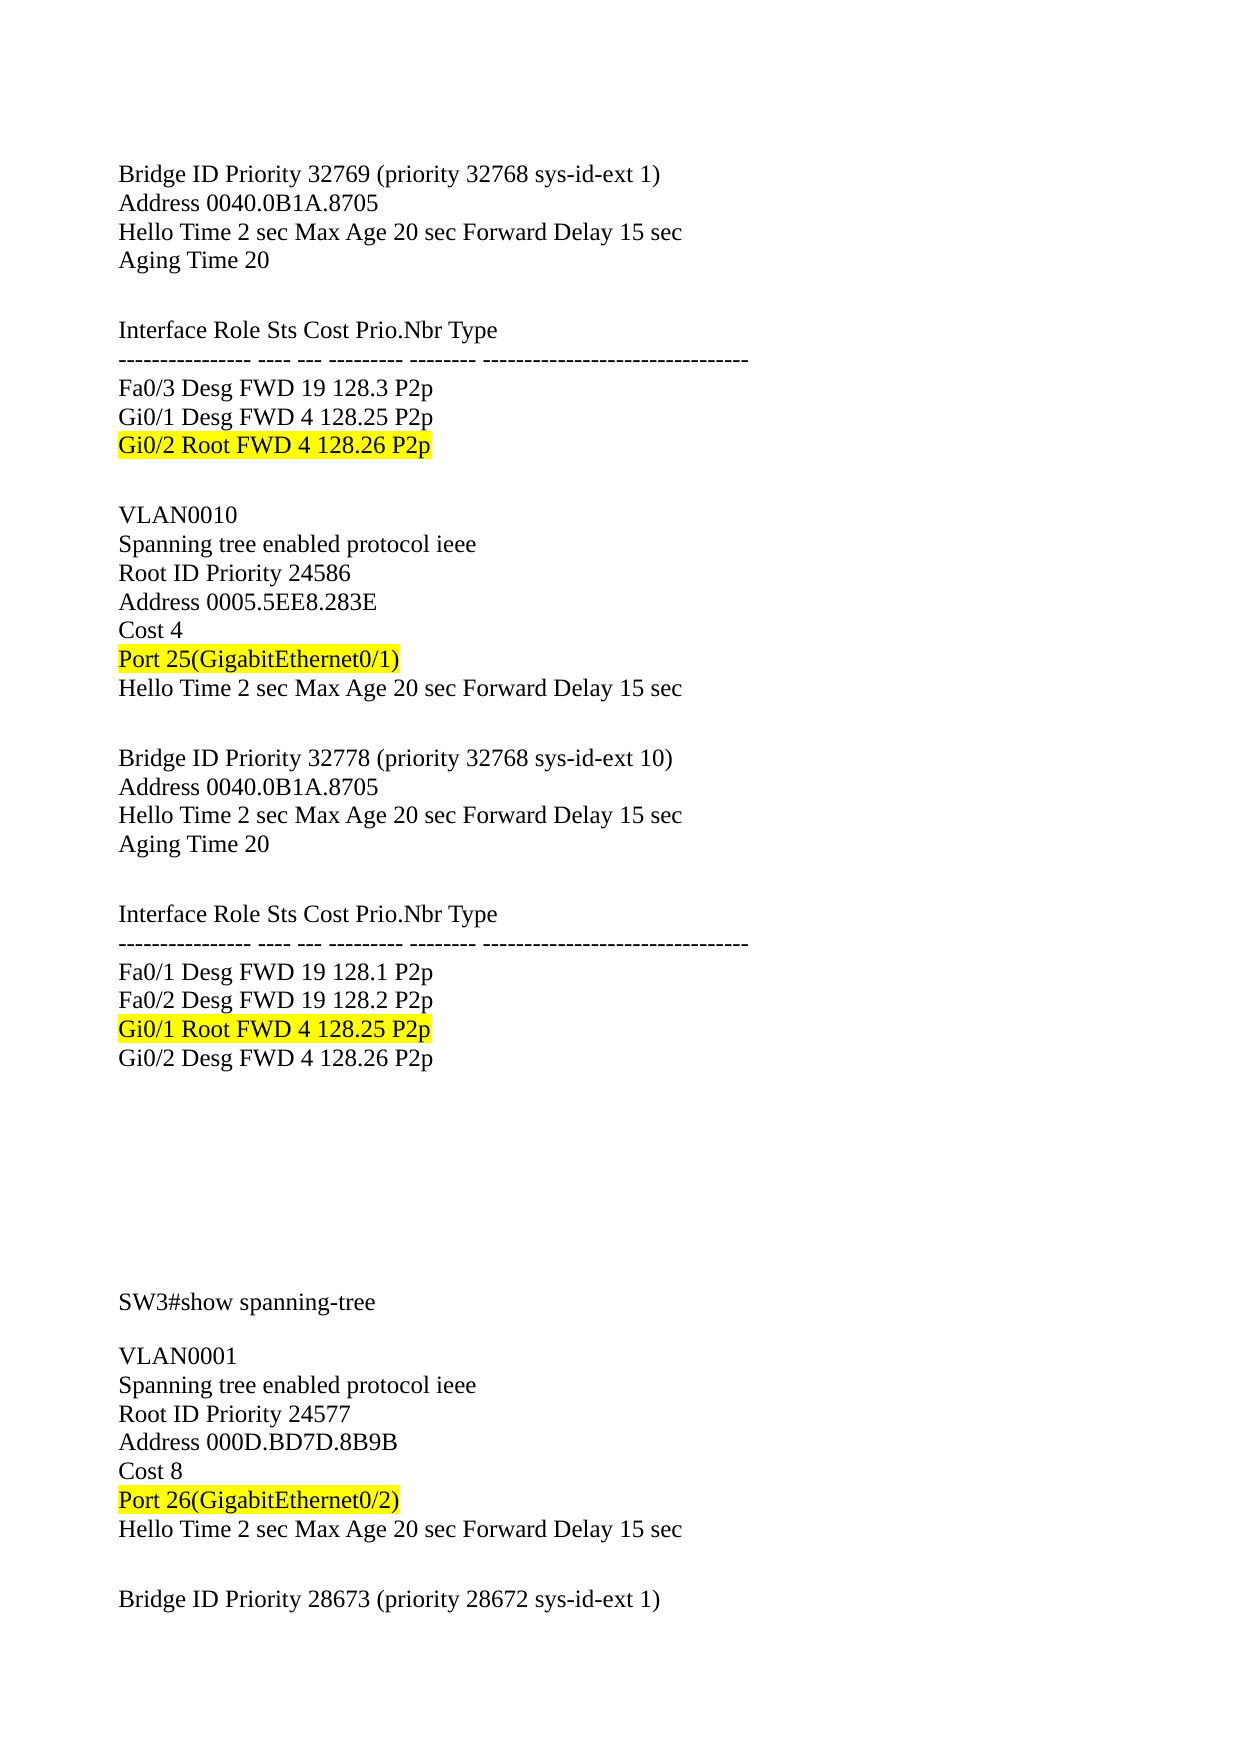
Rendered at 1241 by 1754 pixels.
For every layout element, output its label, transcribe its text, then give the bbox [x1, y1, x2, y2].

text Gi0/2 Root FWD 4 128.26 P2p [118, 431, 1122, 459]
text Fa0/1 Desg FWD 19 128.1 P2p [118, 957, 1122, 986]
text Port 25(GigabitEthernet0/1) [118, 644, 1122, 673]
text Aging Time 20 [118, 829, 1122, 858]
text Cost 4 [118, 616, 1122, 644]
text Bridge ID Priority 28673 (priority 28672 sys-id-ext 1) [118, 1584, 1122, 1612]
text Gi0/1 Root FWD 4 128.25 P2p [118, 1014, 1122, 1043]
text Gi0/2 Desg FWD 4 128.26 P2p [118, 1043, 1122, 1072]
text Port 26(GigabitEthernet0/2) [118, 1485, 1122, 1514]
text Interface Role Sts Cost Prio.Nbr Type [118, 316, 1122, 344]
text Spanning tree enabled protocol ieee [118, 529, 1122, 558]
text Hello Time 2 sec Max Age 20 sec Forward Delay 15 sec [118, 801, 1122, 829]
text VLAN0010 [118, 501, 1122, 529]
text Fa0/3 Desg FWD 19 128.3 P2p [118, 373, 1122, 402]
text Address 0040.0B1A.8705 [118, 188, 1122, 217]
text Cost 8 [118, 1456, 1122, 1485]
text VLAN0001 [118, 1341, 1122, 1370]
text Root ID Priority 24586 [118, 558, 1122, 587]
text Address 000D.BD7D.8B9B [118, 1427, 1122, 1456]
text Address 0040.0B1A.8705 [118, 772, 1122, 801]
text Spanning tree enabled protocol ieee [118, 1370, 1122, 1399]
text Bridge ID Priority 32769 (priority 32768 sys-id-ext 1) [118, 159, 1122, 188]
text Hello Time 2 sec Max Age 20 sec Forward Delay 15 sec [118, 1514, 1122, 1542]
text Hello Time 2 sec Max Age 20 sec Forward Delay 15 sec [118, 673, 1122, 702]
text ---------------- ---- --- --------- -------- -------------------------------- [118, 928, 1122, 957]
text Aging Time 20 [118, 246, 1122, 274]
text Bridge ID Priority 32778 (priority 32768 sys-id-ext 10) [118, 743, 1122, 772]
text Address 0005.5EE8.283E [118, 587, 1122, 616]
text Fa0/2 Desg FWD 19 128.2 P2p [118, 986, 1122, 1014]
text Interface Role Sts Cost Prio.Nbr Type [118, 899, 1122, 928]
text Gi0/1 Desg FWD 4 128.25 P2p [118, 402, 1122, 431]
text Root ID Priority 24577 [118, 1399, 1122, 1427]
text SW3#show spanning-tree [118, 1287, 1122, 1316]
text Hello Time 2 sec Max Age 20 sec Forward Delay 15 sec [118, 217, 1122, 246]
text ---------------- ---- --- --------- -------- -------------------------------- [118, 344, 1122, 373]
